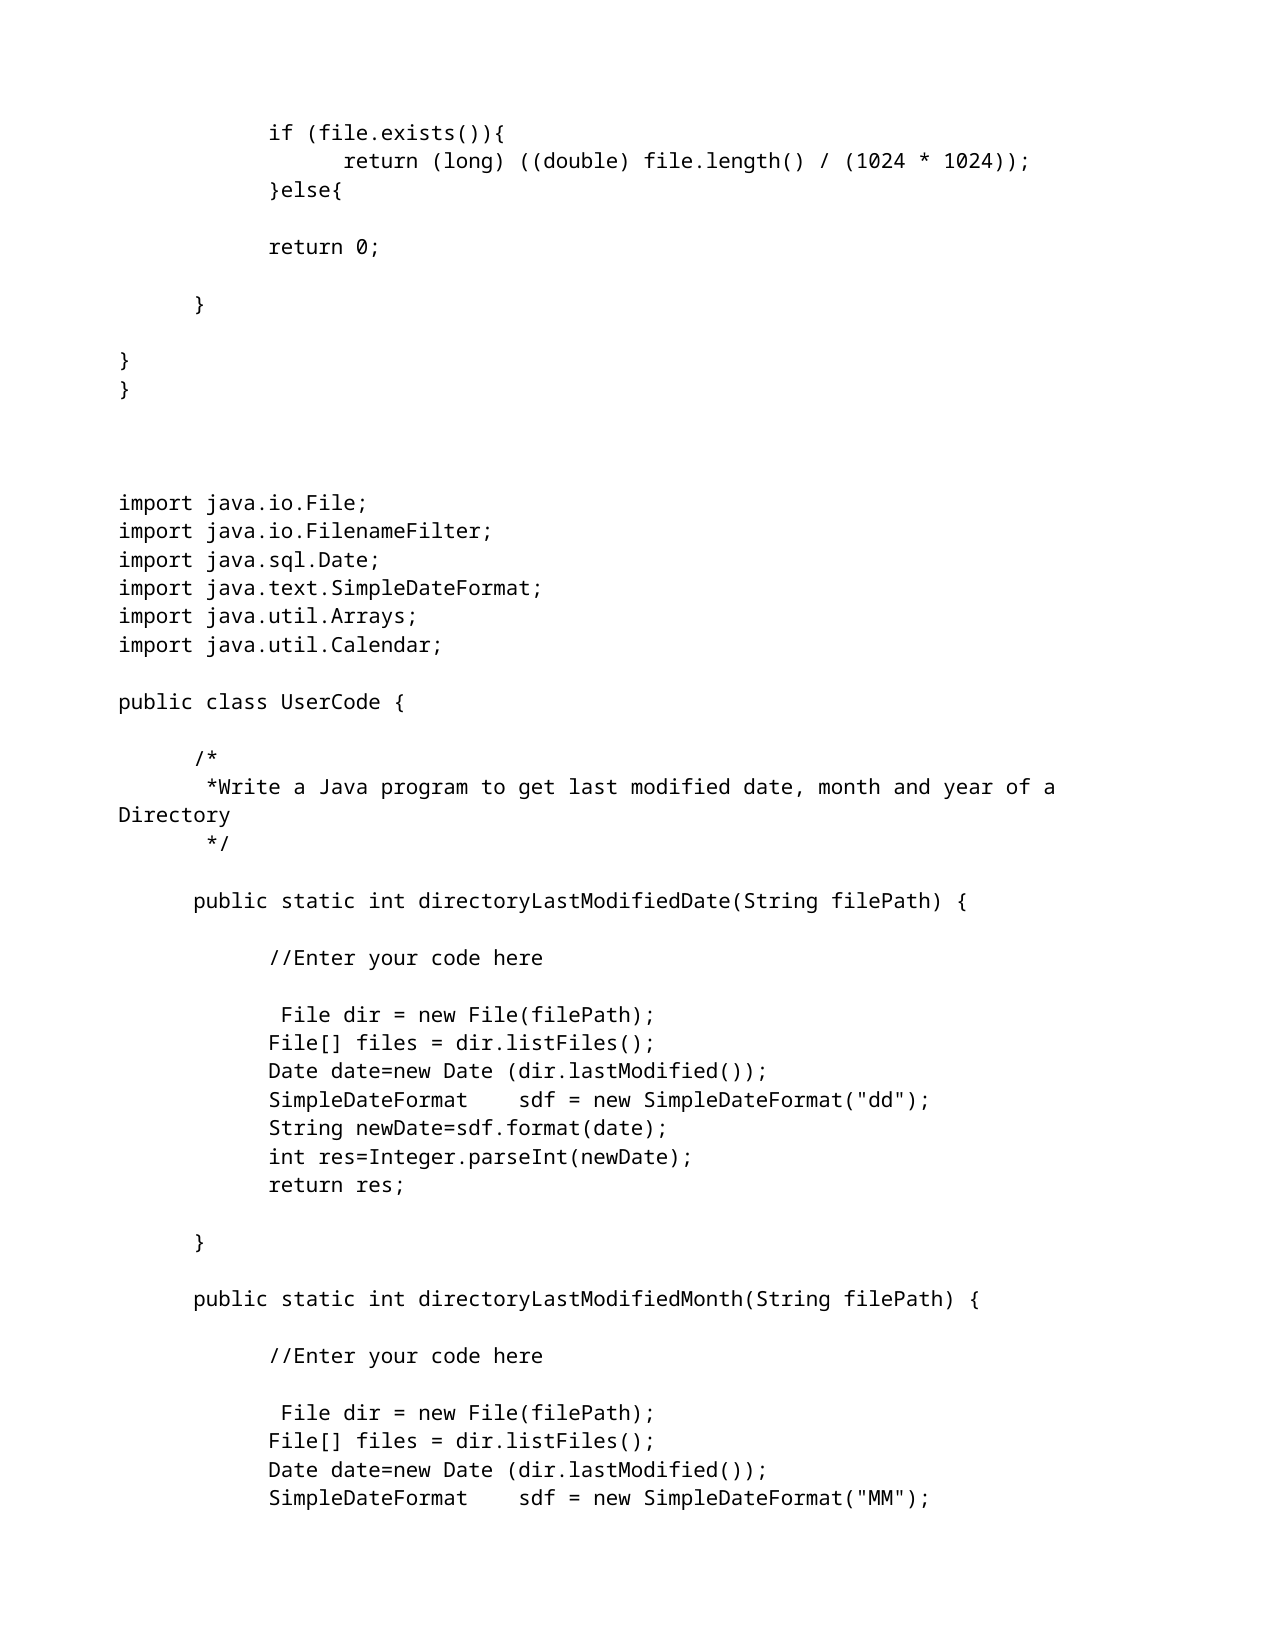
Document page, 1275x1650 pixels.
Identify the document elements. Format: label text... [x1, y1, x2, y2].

text //Enter your code here [118, 943, 1157, 971]
text /* [118, 744, 1157, 772]
text *Write a Java program to get last modified date, month and year of a Directory [118, 772, 1157, 829]
text File dir = new File(filePath); [118, 1000, 1157, 1028]
text return 0; [118, 232, 1157, 260]
text } [118, 1227, 1157, 1256]
text } [118, 374, 1157, 402]
text Date date=new Date (dir.lastModified()); [118, 1455, 1157, 1483]
text import java.io.File; [118, 488, 1157, 516]
text SimpleDateFormat sdf = new SimpleDateFormat("MM"); [118, 1483, 1157, 1512]
text import java.io.FilenameFilter; [118, 516, 1157, 545]
text String newDate=sdf.format(date); [118, 1113, 1157, 1142]
text } [118, 289, 1157, 317]
text import java.util.Calendar; [118, 630, 1157, 658]
text public static int directoryLastModifiedDate(String filePath) { [118, 886, 1157, 914]
text import java.text.SimpleDateFormat; [118, 573, 1157, 602]
text SimpleDateFormat sdf = new SimpleDateFormat("dd"); [118, 1085, 1157, 1113]
text Date date=new Date (dir.lastModified()); [118, 1057, 1157, 1085]
text int res=Integer.parseInt(newDate); [118, 1142, 1157, 1170]
text File dir = new File(filePath); [118, 1398, 1157, 1426]
text File[] files = dir.listFiles(); [118, 1028, 1157, 1057]
text return res; [118, 1170, 1157, 1199]
text }else{ [118, 175, 1157, 203]
text File[] files = dir.listFiles(); [118, 1426, 1157, 1455]
text } [118, 346, 1157, 374]
text if (file.exists()){ [118, 118, 1157, 147]
text public static int directoryLastModifiedMonth(String filePath) { [118, 1284, 1157, 1312]
text //Enter your code here [118, 1341, 1157, 1369]
text import java.sql.Date; [118, 545, 1157, 573]
text import java.util.Arrays; [118, 602, 1157, 630]
text return (long) ((double) file.length() / (1024 * 1024)); [118, 147, 1157, 175]
text public class UserCode { [118, 687, 1157, 715]
text */ [118, 829, 1157, 857]
